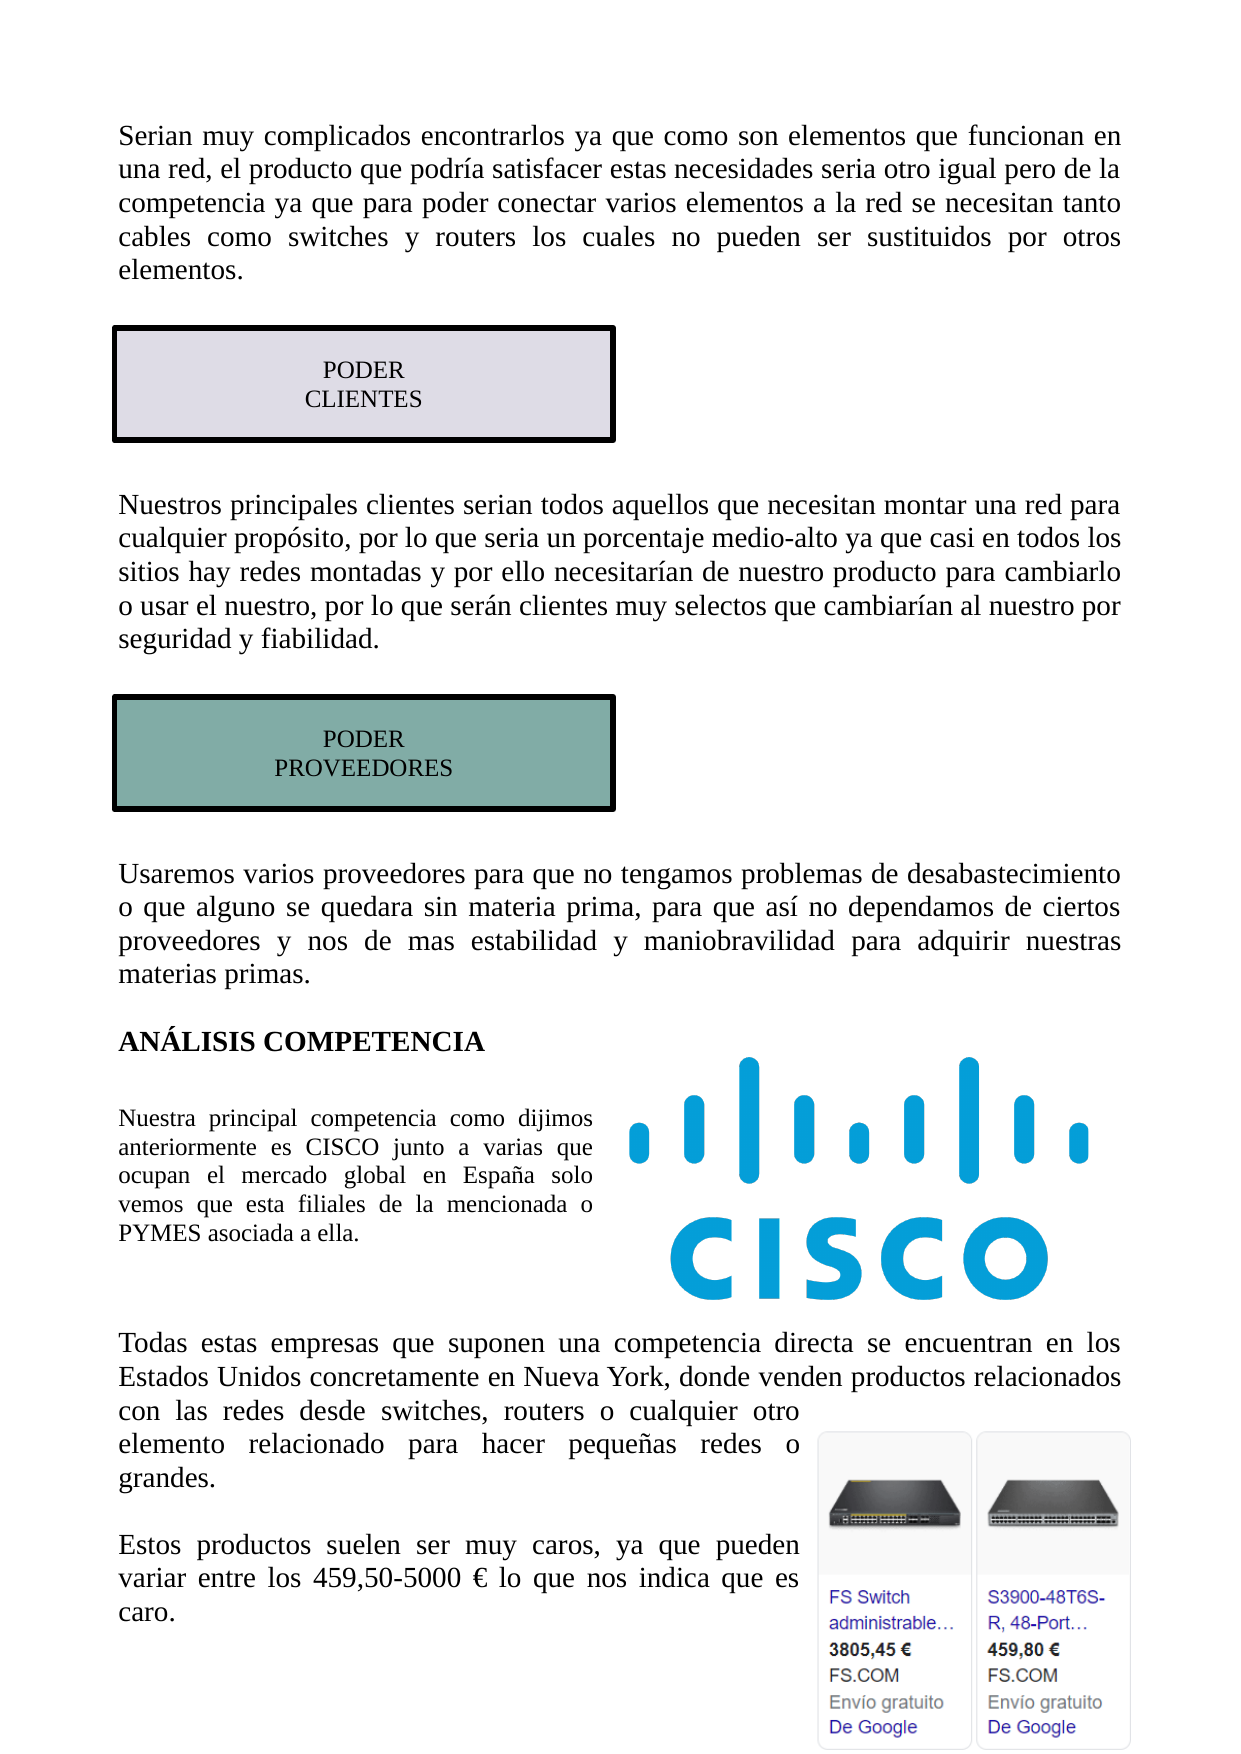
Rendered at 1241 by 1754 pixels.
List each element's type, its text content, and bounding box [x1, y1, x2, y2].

text Estos productos suelen ser muy caros, ya que pueden variar entre los 459,50-5000 € lo que nos indica que es caro. [118, 1527, 800, 1627]
picture [629, 1057, 1089, 1300]
picture [985, 1238, 1026, 1279]
picture [800, 1419, 1133, 1754]
text Nuestros principales clientes serian todos aquellos que necesitan montar una red para cualquier propósito, por lo que seria un porcentaje medio-alto ya que casi en todos los sitios hay redes montadas y por ello necesitarían de nuestro producto para cambiarlo o usar el nuestro, por lo que serán clientes muy selectos que cambiarían al nuestro por seguridad y fiabilidad. [118, 487, 1122, 655]
text Serian muy complicados encontrarlos ya que como son elementos que funcionan en una red, el producto que podría satisfacer estas necesidades seria otro igual pero de la competencia ya que para poder conectar varios elementos a la red se necesitan tanto cables como switches y routers los cuales no pueden ser sustituidos por otros elementos. [118, 118, 1122, 286]
text ANÁLISIS COMPETENCIA [118, 1024, 1122, 1057]
text Todas estas empresas que suponen una competencia directa se encuentran en los Estados Unidos concretamente en Nueva York, donde venden productos relacionados con las redes desde switches, routers o cualquier otro elemento relacionado para hacer pequeñas redes o grandes. [118, 1326, 1122, 1493]
text Usaremos varios proveedores para que no tengamos problemas de desabastecimiento o que alguno se quedara sin materia prima, para que así no dependamos de ciertos proveedores y nos de mas estabilidad y maniobravilidad para adquirir nuestras materias primas. [118, 856, 1122, 990]
